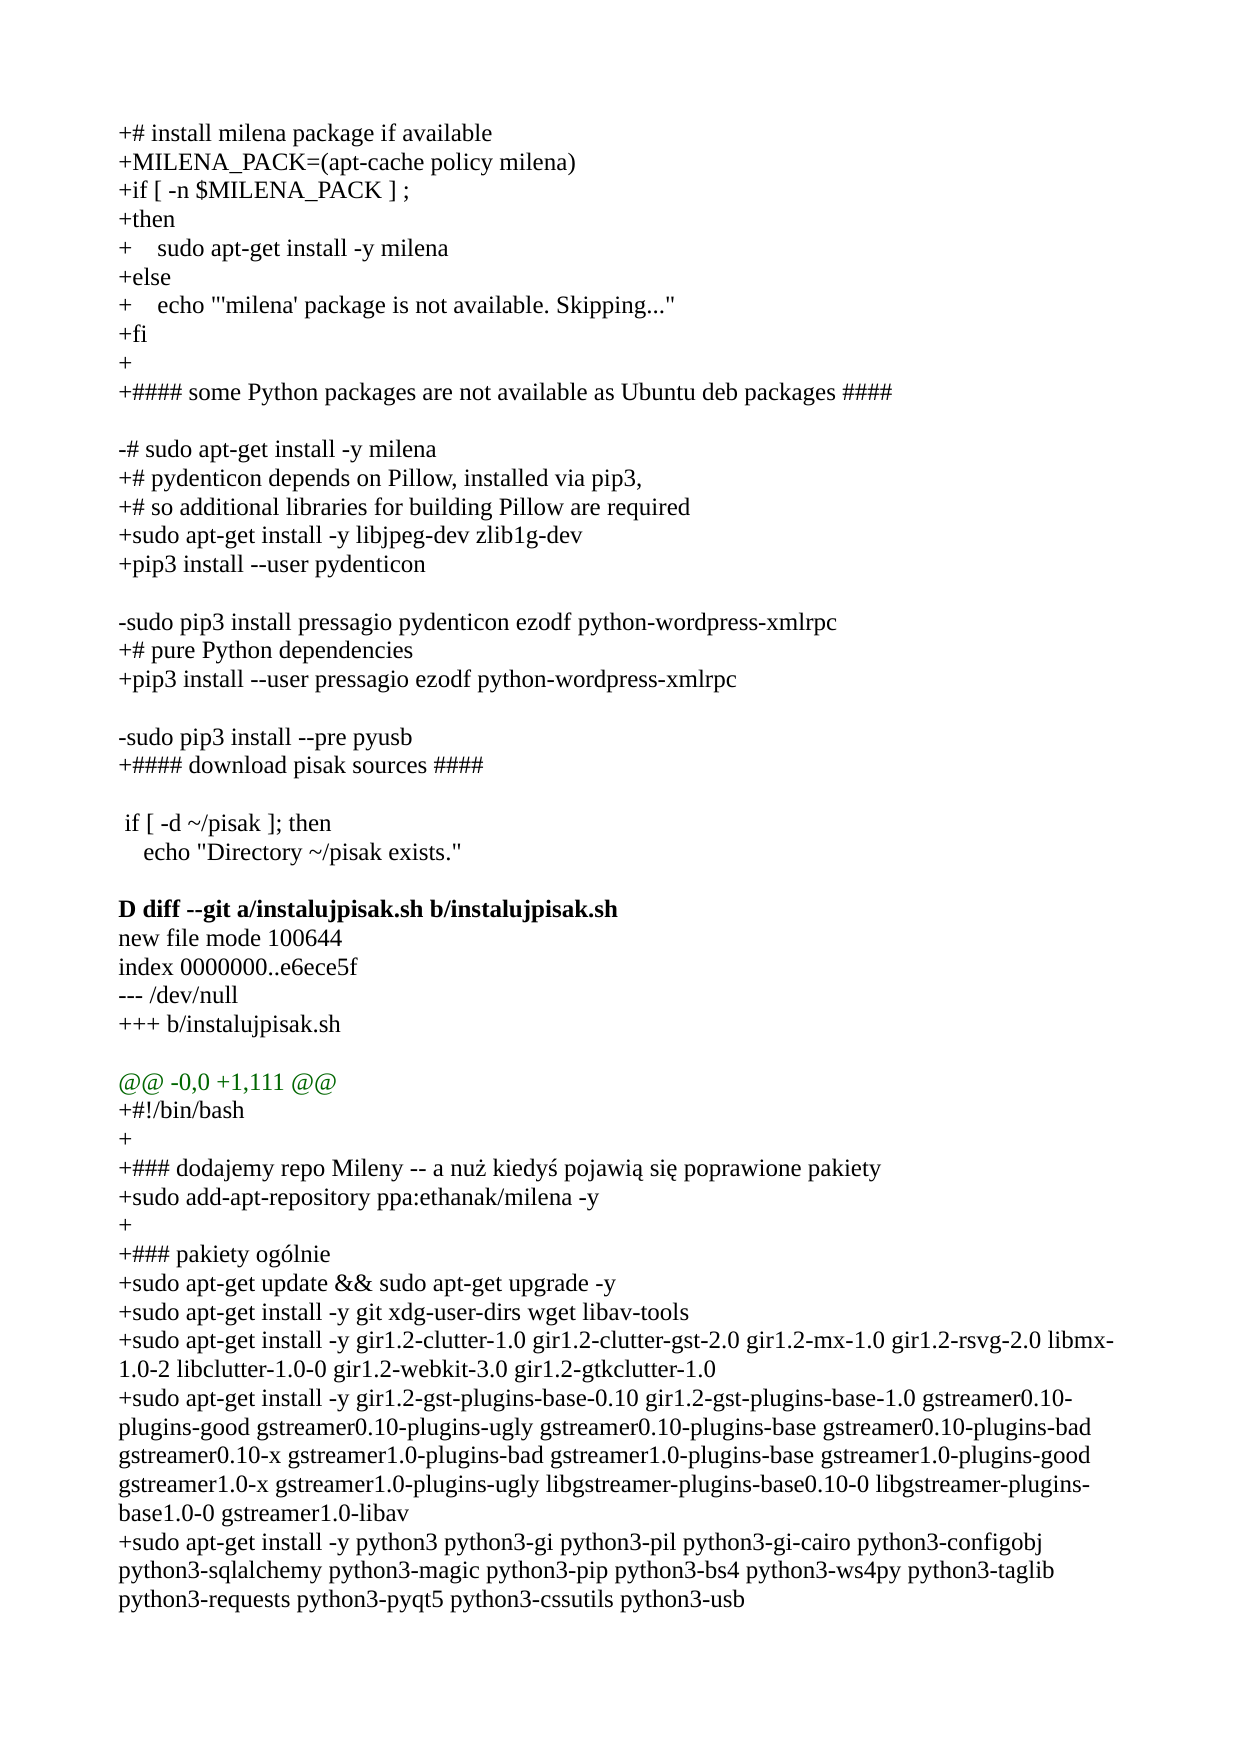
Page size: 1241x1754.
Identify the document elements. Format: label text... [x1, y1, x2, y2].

text +sudo apt-get install -y gir1.2-gst-plugins-base-0.10 gir1.2-gst-plugins-base-1.0 gstreamer0.10-plugins-good gstreamer0.10-plugins-ugly gstreamer0.10-plugins-base gstreamer0.10-plugins-bad gstreamer0.10-x gstreamer1.0-plugins-bad gstreamer1.0-plugins-base gstreamer1.0-plugins-good gstreamer1.0-x gstreamer1.0-plugins-ugly libgstreamer-plugins-base0.10-0 libgstreamer-plugins-base1.0-0 gstreamer1.0-libav [118, 1383, 1122, 1527]
text +sudo apt-get install -y python3 python3-gi python3-pil python3-gi-cairo python3-configobj python3-sqlalchemy python3-magic python3-pip python3-bs4 python3-ws4py python3-taglib python3-requests python3-pyqt5 python3-cssutils python3-usb [118, 1527, 1122, 1613]
text +# so additional libraries for building Pillow are required [118, 492, 1122, 521]
text +#### download pisak sources #### [118, 751, 1122, 779]
text +then [118, 204, 1122, 233]
text +sudo apt-get install -y git xdg-user-dirs wget libav-tools [118, 1297, 1122, 1326]
text +pip3 install --user pydenticon [118, 549, 1122, 578]
text --- /dev/null [118, 981, 1122, 1009]
text +# install milena package if available [118, 118, 1122, 147]
text -sudo pip3 install pressagio pydenticon ezodf python-wordpress-xmlrpc [118, 607, 1122, 636]
text + [118, 1124, 1122, 1153]
text @@ -0,0 +1,111 @@ [118, 1067, 1122, 1096]
text -sudo pip3 install --pre pyusb [118, 722, 1122, 751]
text +# pydenticon depends on Pillow, installed via pip3, [118, 463, 1122, 492]
text +sudo apt-get install -y gir1.2-clutter-1.0 gir1.2-clutter-gst-2.0 gir1.2-mx-1.0 gir1.2-rsvg-2.0 libmx-1.0-2 libclutter-1.0-0 gir1.2-webkit-3.0 gir1.2-gtkclutter-1.0 [118, 1326, 1122, 1383]
text +sudo apt-get update && sudo apt-get upgrade -y [118, 1268, 1122, 1297]
text D diff --git a/instalujpisak.sh b/instalujpisak.sh [118, 894, 1122, 923]
text +#### some Python packages are not available as Ubuntu deb packages #### [118, 377, 1122, 406]
text + [118, 1211, 1122, 1239]
text +fi [118, 319, 1122, 348]
text +### dodajemy repo Mileny -- a nuż kiedyś pojawią się poprawione pakiety [118, 1153, 1122, 1182]
text +sudo apt-get install -y libjpeg-dev zlib1g-dev [118, 521, 1122, 549]
text -# sudo apt-get install -y milena [118, 434, 1122, 463]
text +# pure Python dependencies [118, 636, 1122, 664]
text +else [118, 262, 1122, 291]
text +### pakiety ogólnie [118, 1239, 1122, 1268]
text + [118, 348, 1122, 377]
text if [ -d ~/pisak ]; then [118, 808, 1122, 837]
text +pip3 install --user pressagio ezodf python-wordpress-xmlrpc [118, 664, 1122, 693]
text +MILENA_PACK=(apt-cache policy milena) [118, 147, 1122, 176]
text + sudo apt-get install -y milena [118, 233, 1122, 262]
text +#!/bin/bash [118, 1096, 1122, 1124]
text + echo "'milena' package is not available. Skipping..." [118, 291, 1122, 319]
text +++ b/instalujpisak.sh [118, 1009, 1122, 1038]
text index 0000000..e6ece5f [118, 952, 1122, 981]
text echo "Directory ~/pisak exists." [118, 837, 1122, 866]
text new file mode 100644 [118, 923, 1122, 952]
text +sudo add-apt-repository ppa:ethanak/milena -y [118, 1182, 1122, 1211]
text +if [ -n $MILENA_PACK ] ; [118, 176, 1122, 204]
